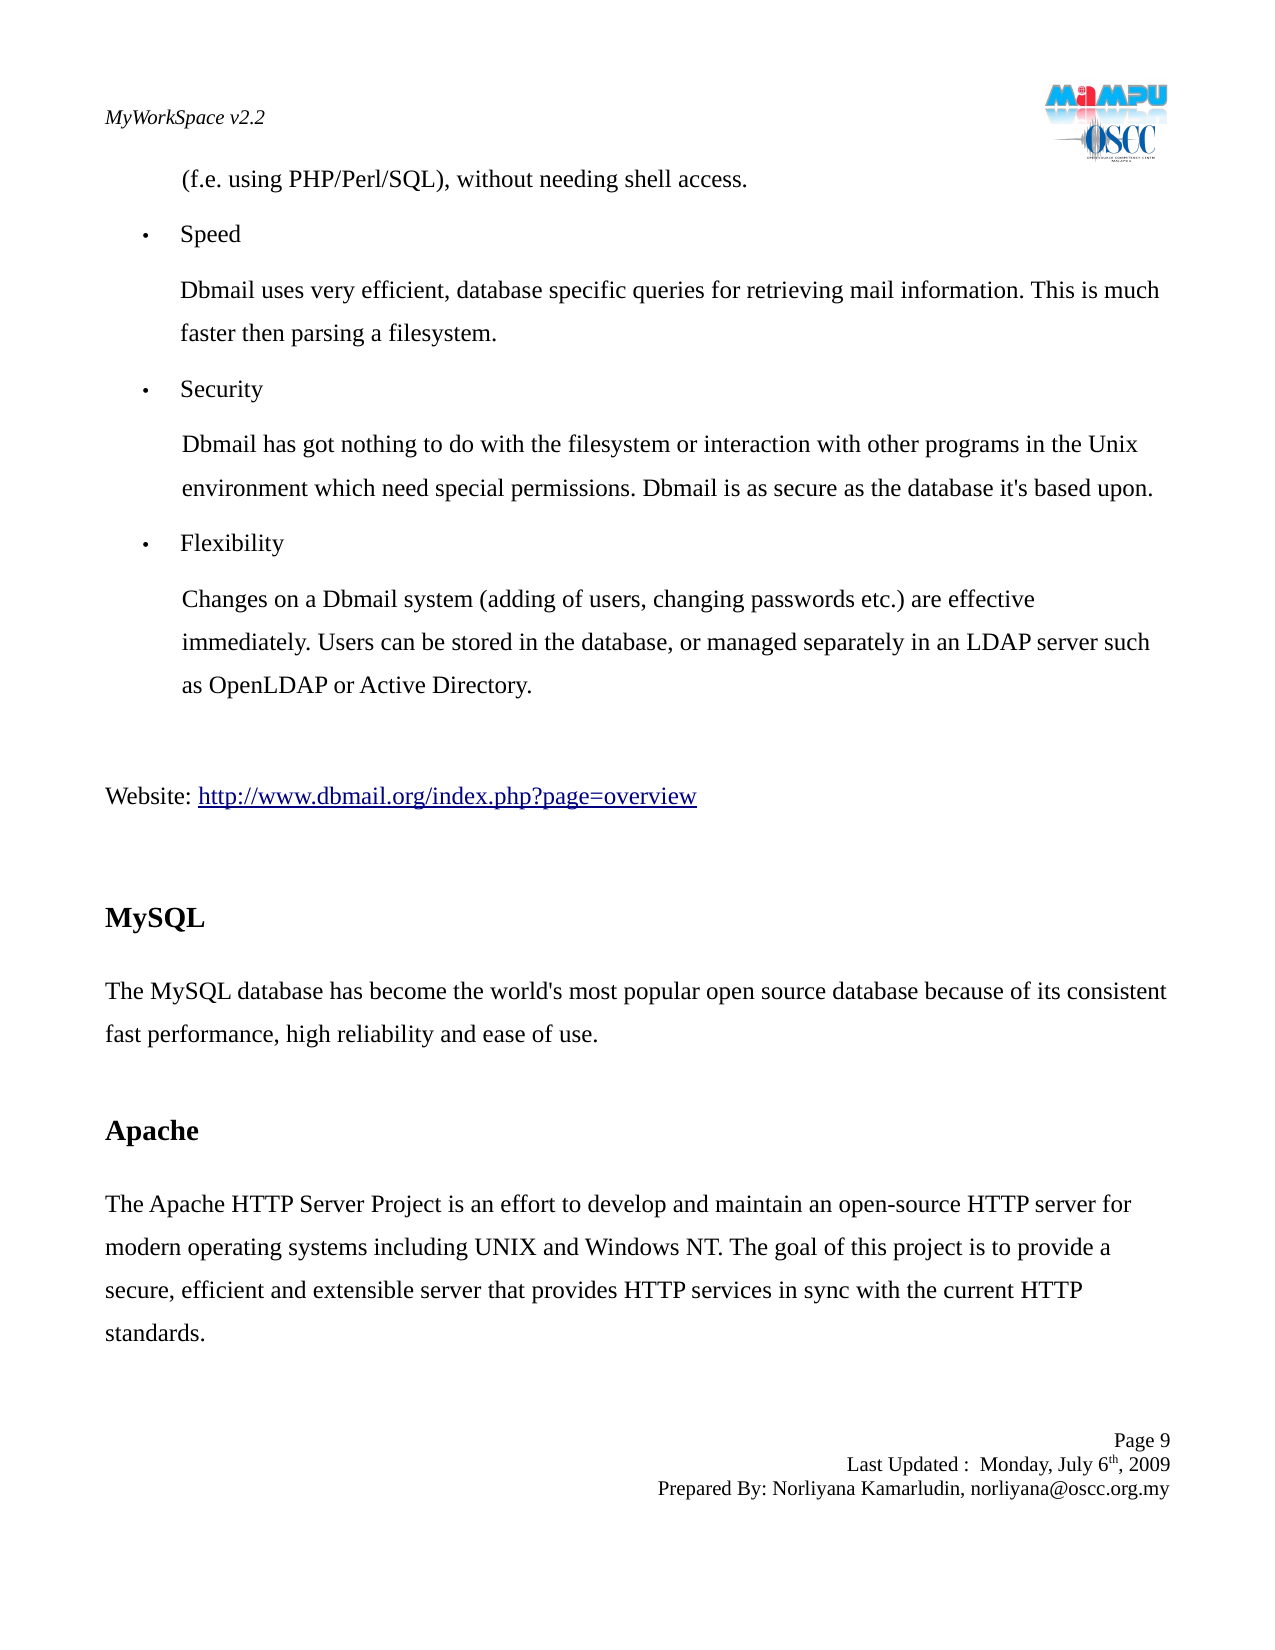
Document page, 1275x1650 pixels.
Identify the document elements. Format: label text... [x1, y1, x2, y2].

text Dbmail uses very efficient, database specific queries for retrieving mail information. This is much faster then parsing a filesystem. [180, 275, 1170, 347]
subtitle MySQL [105, 900, 1170, 934]
text Changes on a Dbmail system (adding of users, changing passwords etc.) are effective immediately. Users can be stored in the database, or managed separately in an LDAP server such as OpenLDAP or Active Directory. [182, 584, 1170, 699]
text Dbmail has got nothing to do with the filesystem or interaction with other programs in the Unix environment which need special permissions. Dbmail is as secure as the database it's based upon. [182, 429, 1170, 501]
list Security [142, 374, 1170, 403]
text Website: http://www.dbmail.org/index.php?page=overview [105, 781, 1170, 810]
picture [1045, 69, 1168, 163]
text The MySQL database has become the world's most popular open source database because of its consistent fast performance, high reliability and ease of use. [105, 976, 1170, 1048]
list Flexibility [142, 528, 1170, 557]
list Speed [142, 219, 1170, 248]
text (f.e. using PHP/Perl/SQL), without needing shell access. [182, 164, 1170, 193]
text The Apache HTTP Server Project is an effort to develop and maintain an open-source HTTP server for modern operating systems including UNIX and Windows NT. The goal of this project is to provide a secure, efficient and extensible server that provides HTTP services in sync with the current HTTP standards. [105, 1189, 1170, 1347]
subtitle Apache [105, 1113, 1170, 1147]
